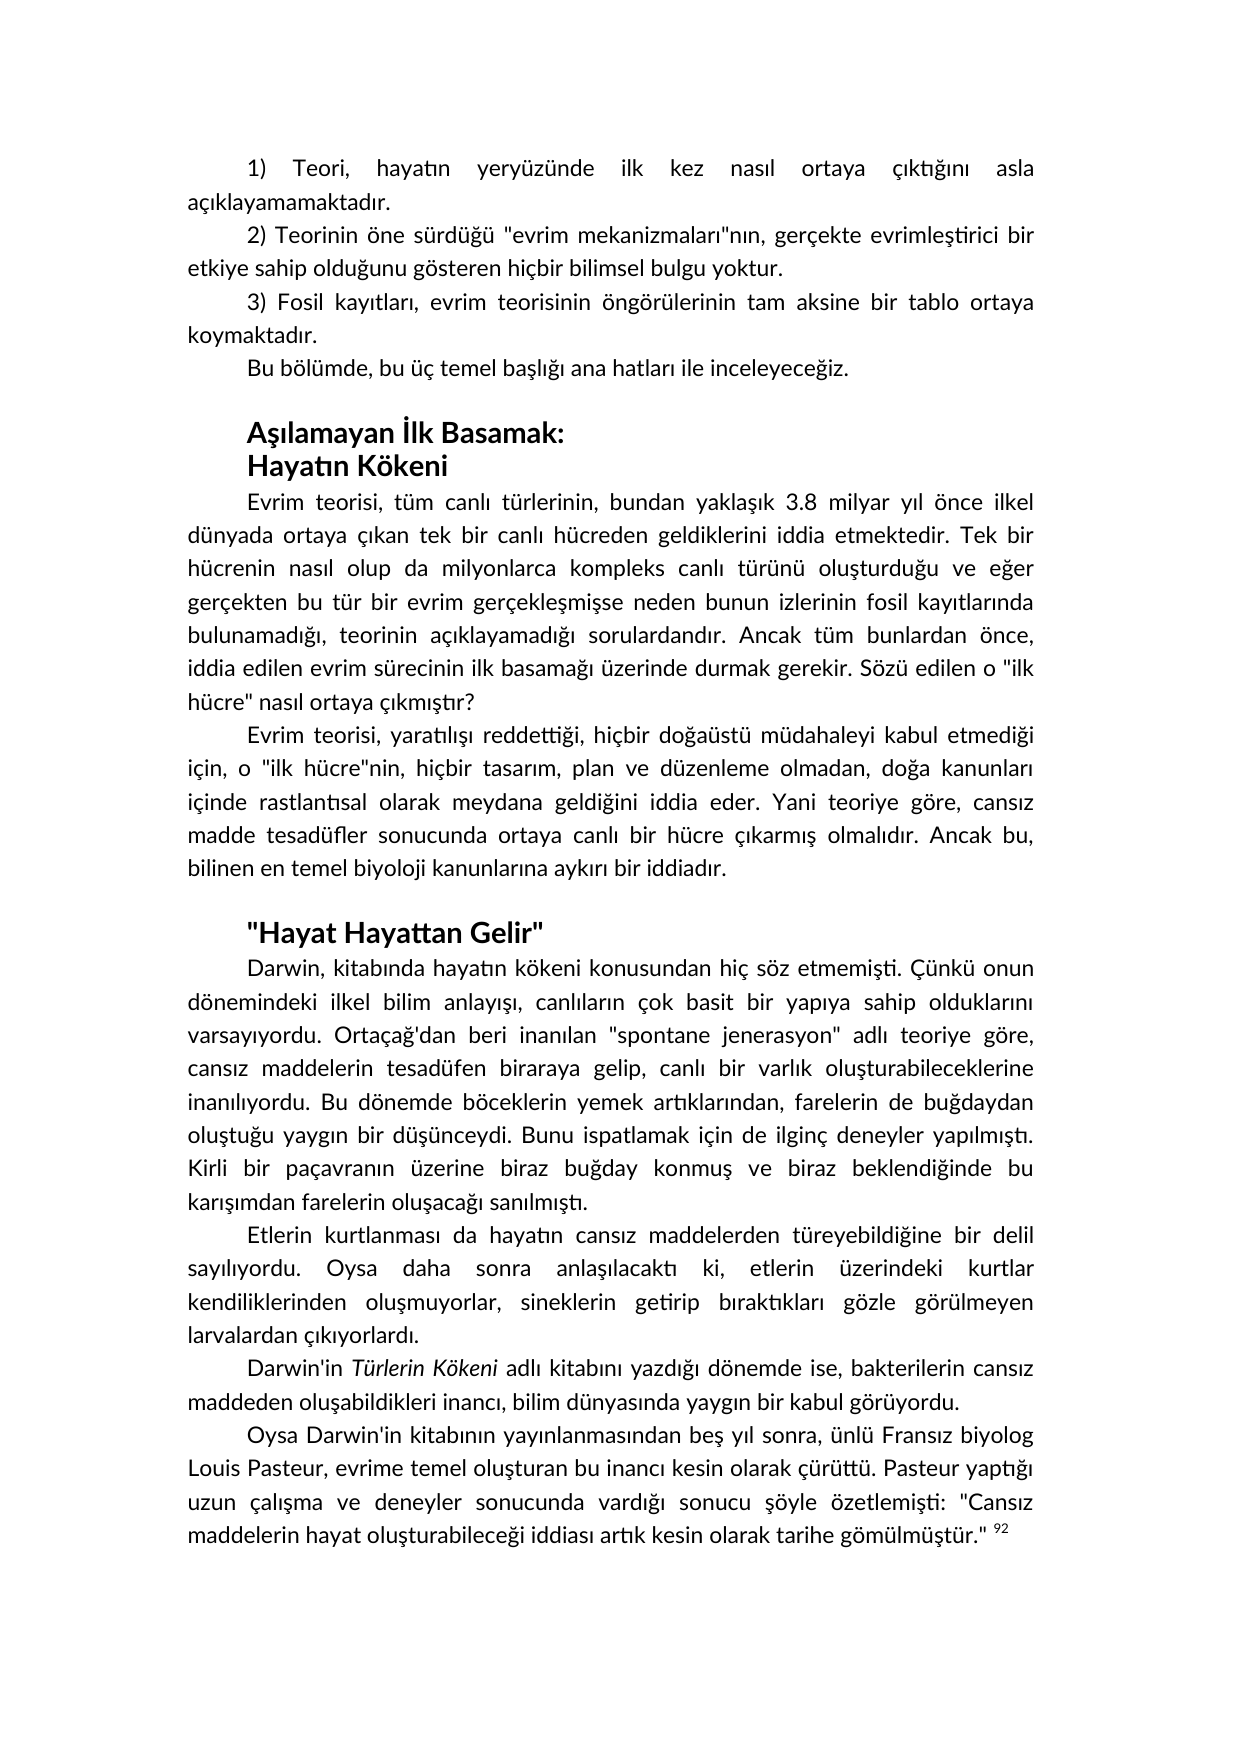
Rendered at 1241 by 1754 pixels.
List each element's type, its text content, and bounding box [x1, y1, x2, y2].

text Hayatın Kökeni [187, 450, 1035, 483]
text Aşılamayan İlk Basamak: [187, 417, 1035, 450]
text 2) Teorinin öne sürdüğü "evrim mekanizmaları"nın, gerçekte evrimleştirici bir etkiye sahip olduğunu gösteren hiçbir bilimsel bulgu yoktur. [187, 217, 1035, 283]
text Evrim teorisi, tüm canlı türlerinin, bundan yaklaşık 3.8 milyar yıl önce ilkel dünyada ortaya çıkan tek bir canlı hücreden geldiklerini iddia etmektedir. Tek bir hücrenin nasıl olup da milyonlarca kompleks canlı türünü oluşturduğu ve eğer gerçekten bu tür bir evrim gerçekleşmişse neden bunun izlerinin fosil kayıtlarında bulunamadığı, teorinin açıklayamadığı sorulardandır. Ancak tüm bunlardan önce, iddia edilen evrim sürecinin ilk basamağı üzerinde durmak gerekir. Sözü edilen o "ilk hücre" nasıl ortaya çıkmıştır? [187, 483, 1035, 717]
text 3) Fosil kayıtları, evrim teorisinin öngörülerinin tam aksine bir tablo ortaya koymaktadır. [187, 283, 1035, 350]
text Darwin'in Türlerin Kökeni adlı kitabını yazdığı dönemde ise, bakterilerin cansız maddeden oluşabildikleri inancı, bilim dünyasında yaygın bir kabul görüyordu. [187, 1350, 1035, 1417]
text Darwin, kitabında hayatın kökeni konusundan hiç söz etmemişti. Çünkü onun dönemindeki ilkel bilim anlayışı, canlıların çok basit bir yapıya sahip olduklarını varsayıyordu. Ortaçağ'dan beri inanılan "spontane jenerasyon" adlı teoriye göre, cansız maddelerin tesadüfen biraraya gelip, canlı bir varlık oluşturabileceklerine inanılıyordu. Bu dönemde böceklerin yemek artıklarından, farelerin de buğdaydan oluştuğu yaygın bir düşünceydi. Bunu ispatlamak için de ilginç deneyler yapılmıştı. Kirli bir paçavranın üzerine biraz buğday konmuş ve biraz beklendiğinde bu karışımdan farelerin oluşacağı sanılmıştı. [187, 950, 1035, 1217]
text Evrim teorisi, yaratılışı reddettiği, hiçbir doğaüstü müdahaleyi kabul etmediği için, o "ilk hücre"nin, hiçbir tasarım, plan ve düzenleme olmadan, doğa kanunları içinde rastlantısal olarak meydana geldiğini iddia eder. Yani teoriye göre, cansız madde tesadüfler sonucunda ortaya canlı bir hücre çıkarmış olmalıdır. Ancak bu, bilinen en temel biyoloji kanunlarına aykırı bir iddiadır. [187, 717, 1035, 883]
text Etlerin kurtlanması da hayatın cansız maddelerden türeyebildiğine bir delil sayılıyordu. Oysa daha sonra anlaşılacaktı ki, etlerin üzerindeki kurtlar kendiliklerinden oluşmuyorlar, sineklerin getirip bıraktıkları gözle görülmeyen larvalardan çıkıyorlardı. [187, 1217, 1035, 1350]
text 1) Teori, hayatın yeryüzünde ilk kez nasıl ortaya çıktığını asla açıklayamamaktadır. [187, 150, 1035, 217]
text "Hayat Hayattan Gelir" [187, 917, 1035, 950]
text Oysa Darwin'in kitabının yayınlanmasından beş yıl sonra, ünlü Fransız biyolog Louis Pasteur, evrime temel oluşturan bu inancı kesin olarak çürüttü. Pasteur yaptığı uzun çalışma ve deneyler sonucunda vardığı sonucu şöyle özetlemişti: "Cansız maddelerin hayat oluşturabileceği iddiası artık kesin olarak tarihe gömülmüştür." 92 [187, 1417, 1035, 1550]
text Bu bölümde, bu üç temel başlığı ana hatları ile inceleyeceğiz. [187, 350, 1035, 383]
